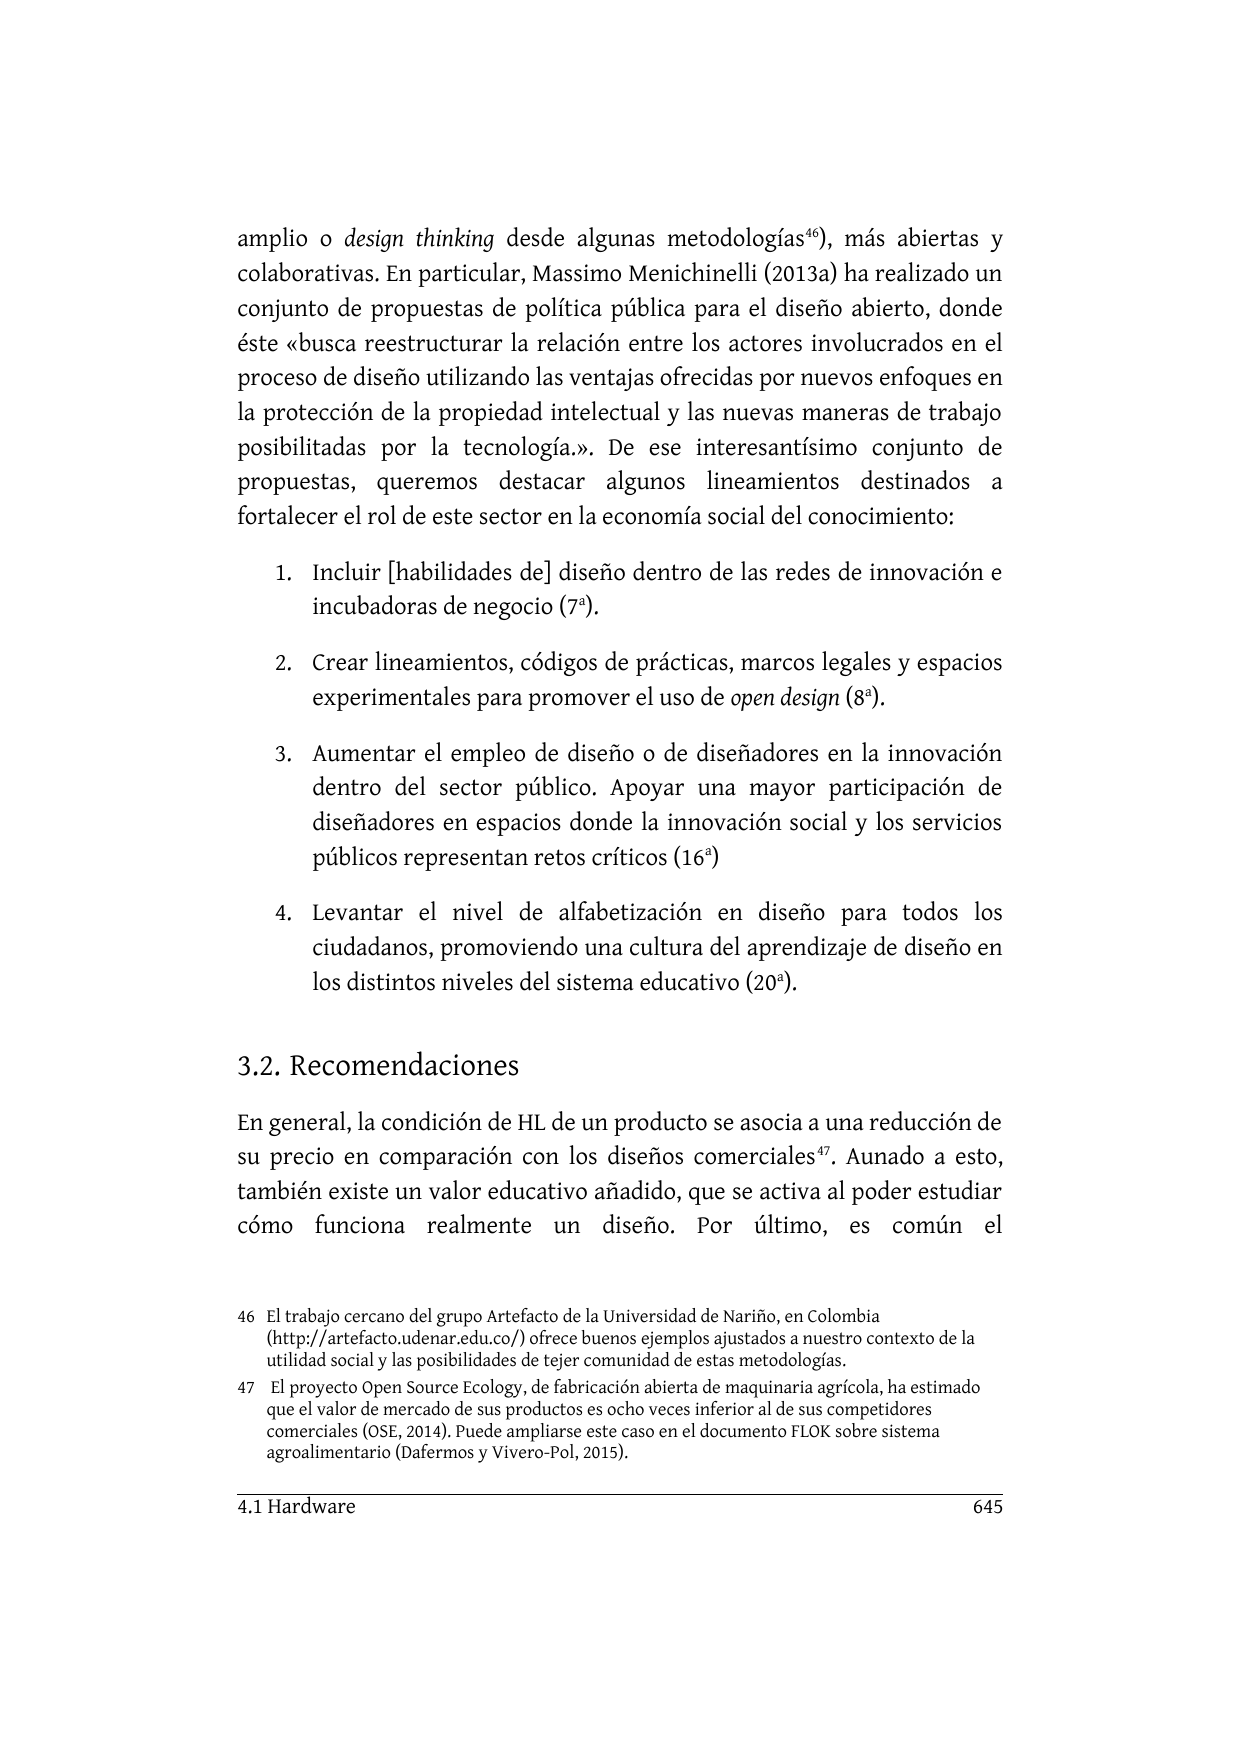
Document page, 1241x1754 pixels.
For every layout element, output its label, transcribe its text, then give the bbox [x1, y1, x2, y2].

subtitle Recomendaciones [237, 1048, 1003, 1084]
list Aumentar el empleo de diseño o de diseñadores en la innovación dentro del sector público. Apoyar una mayor participación de diseñadores en espacios donde la innovación social y los servicios públicos representan retos críticos (16a) [274, 739, 1003, 872]
text El proyecto Open Source Ecology, de fabricación abierta de maquinaria agrícola, ha estimado que el valor de mercado de sus productos es ocho veces inferior al de sus competidores comerciales (OSE, 2014). Puede ampliarse este caso en el documento FLOK sobre sistema agroalimentario (Dafermos y Vivero-Pol, 2015). [237, 1377, 1003, 1464]
text amplio o design thinking desde algunas metodologías), más abiertas y colaborativas. En particular, Massimo Menichinelli (2013a) ha realizado un conjunto de propuestas de política pública para el diseño abierto, donde éste «busca reestructurar la relación entre los actores involucrados en el proceso de diseño utilizando las ventajas ofrecidas por nuevos enfoques en la protección de la propiedad intelectual y las nuevas maneras de trabajo posibilitadas por la tecnología.». De ese interesantísimo conjunto de propuestas, queremos destacar algunos lineamientos destinados a fortalecer el rol de este sector en la economía social del conocimiento: [237, 225, 1003, 531]
list Levantar el nivel de alfabetización en diseño para todos los ciudadanos, promoviendo una cultura del aprendizaje de diseño en los distintos niveles del sistema educativo (20a). [274, 899, 1003, 997]
list Crear lineamientos, códigos de prácticas, marcos legales y espacios experimentales para promover el uso de open design (8a). [274, 649, 1003, 712]
list Incluir [habilidades de] diseño dentro de las redes de innovación e incubadoras de negocio (7a). [274, 558, 1003, 622]
text En general, la condición de HL de un producto se asocia a una reducción de su precio en comparación con los diseños comerciales. Aunado a esto, también existe un valor educativo añadido, que se activa al poder estudiar cómo funciona realmente un diseño. Por último, es común el [237, 1108, 1003, 1241]
text El trabajo cercano del grupo Artefacto de la Universidad de Nariño, en Colombia (http://artefacto.udenar.edu.co/) ofrece buenos ejemplos ajustados a nuestro contexto de la utilidad social y las posibilidades de tejer comunidad de estas metodologías. [237, 1306, 1003, 1371]
